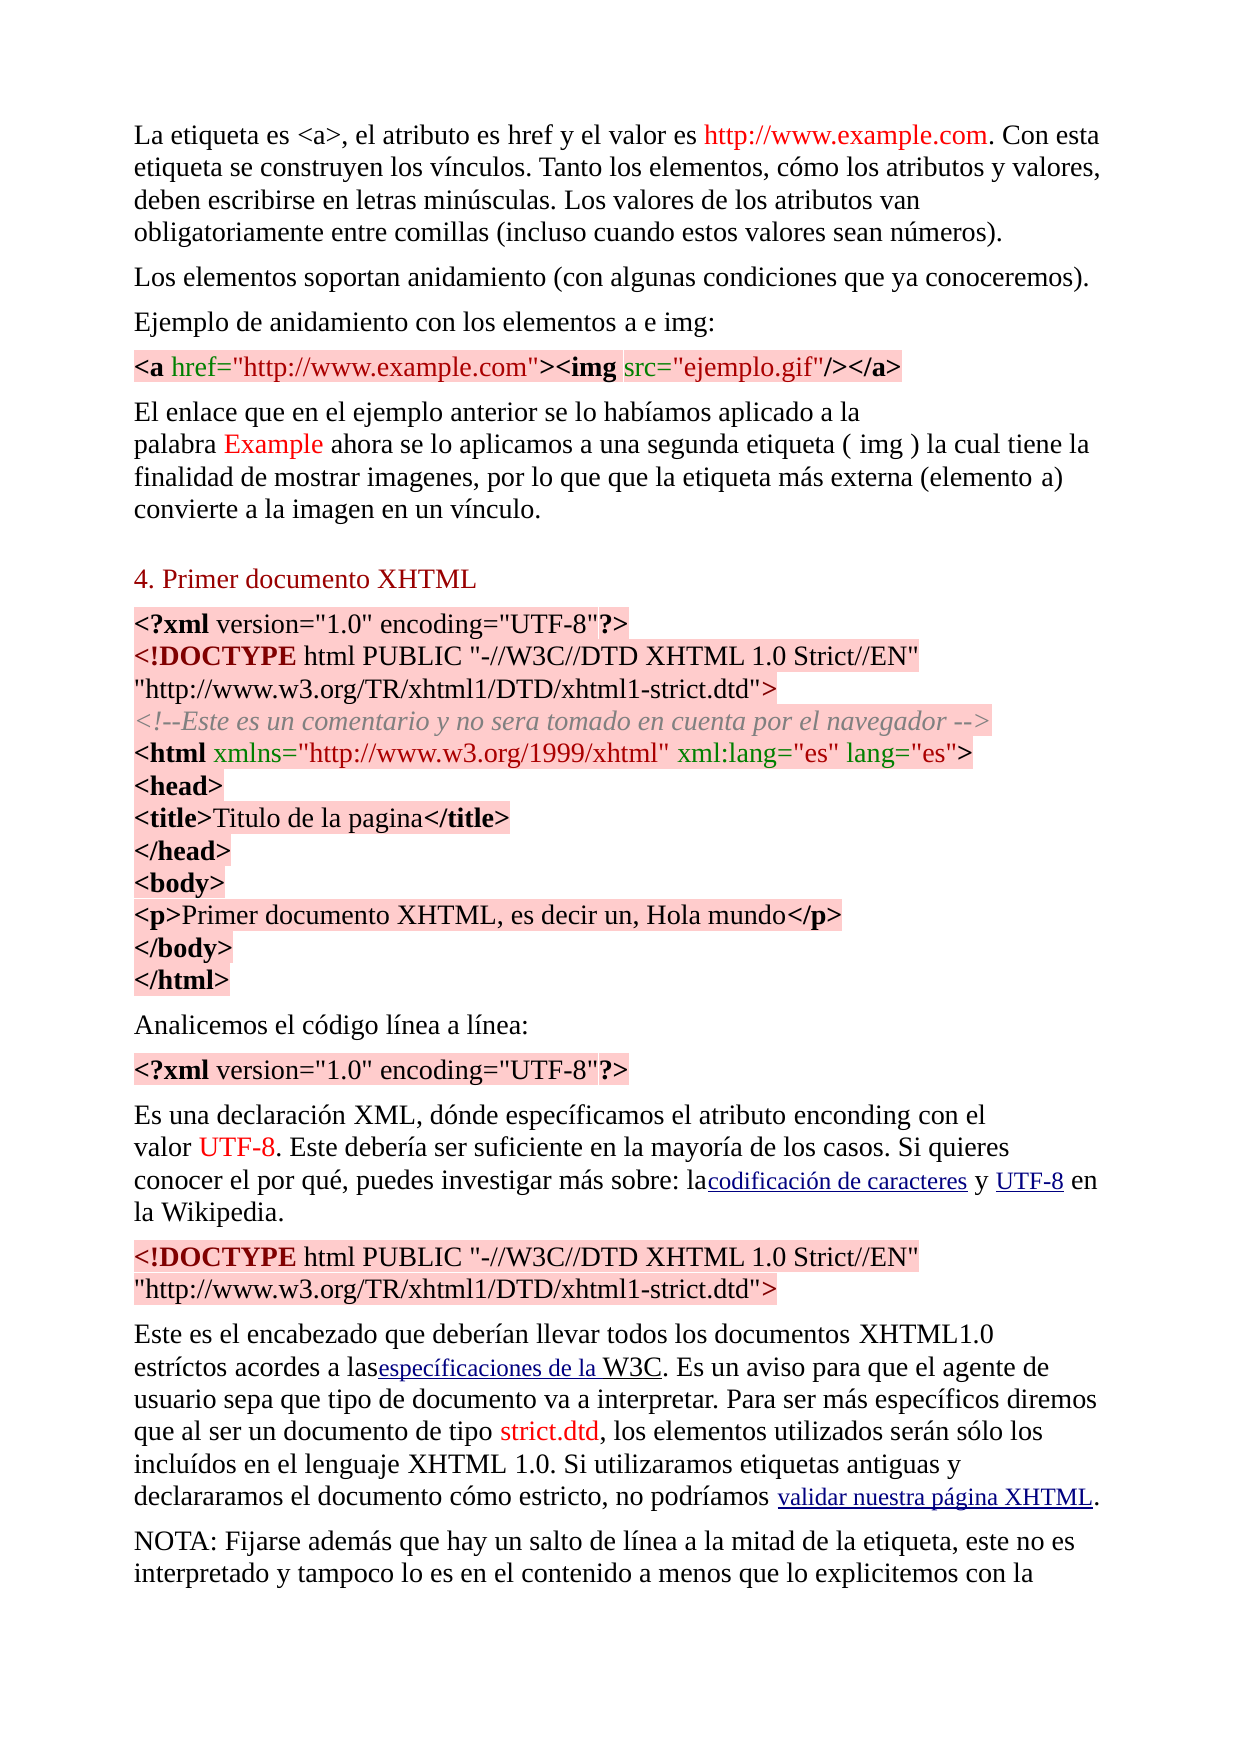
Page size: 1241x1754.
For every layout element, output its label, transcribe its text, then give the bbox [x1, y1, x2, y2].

subtitle 4. Primer documento XHTML [134, 562, 1106, 594]
text Los elementos soportan anidamiento (con algunas condiciones que ya conoceremos). [134, 260, 1106, 293]
text <!DOCTYPE html PUBLIC "-//W3C//DTD XHTML 1.0 Strict//EN" "http://www.w3.org/TR/xhtml1/DTD/xhtml1-strict.dtd"> [134, 1240, 1106, 1305]
text <?xml version="1.0" encoding="UTF-8"?> [134, 1053, 1106, 1085]
text Este es el encabezado que deberían llevar todos los documentos XHTML1.0 estríctos acordes a lasespecíficaciones de la W3C. Es un aviso para que el agente de usuario sepa que tipo de documento va a interpretar. Para ser más específicos diremos que al ser un documento de tipo strict.dtd, los elementos utilizados serán sólo los incluídos en el lenguaje XHTML 1.0. Si utilizaramos etiquetas antiguas y declararamos el documento cómo estricto, no podríamos validar nuestra página XHTML. [134, 1317, 1106, 1512]
text La etiqueta es <a>, el atributo es href y el valor es http://www.example.com. Con esta etiqueta se construyen los vínculos. Tanto los elementos, cómo los atributos y valores, deben escribirse en letras minúsculas. Los valores de los atributos van obligatoriamente entre comillas (incluso cuando estos valores sean números). [134, 118, 1106, 248]
text Analicemos el código línea a línea: [134, 1008, 1106, 1041]
text El enlace que en el ejemplo anterior se lo habíamos aplicado a la palabra Example ahora se lo aplicamos a una segunda etiqueta ( img ) la cual tiene la finalidad de mostrar imagenes, por lo que que la etiqueta más externa (elemento a) convierte a la imagen en un vínculo. [134, 395, 1106, 524]
text NOTA: Fijarse además que hay un salto de línea a la mitad de la etiqueta, este no es interpretado y tampoco lo es en el contenido a menos que lo explicitemos con la [134, 1524, 1106, 1589]
text Ejemplo de anidamiento con los elementos a e img: [134, 305, 1106, 337]
text <a href="http://www.example.com"><img src="ejemplo.gif"/></a> [134, 350, 1106, 382]
text <?xml version="1.0" encoding="UTF-8"?> <!DOCTYPE html PUBLIC "-//W3C//DTD XHTML 1.0 Strict//EN" "http://www.w3.org/TR/xhtml1/DTD/xhtml1-strict.dtd"> <!--Este es un comentario y no sera tomado en cuenta por el navegador --> <html xmlns="http://www.w3.org/1999/xhtml" xml:lang="es" lang="es"> <head> <title>Titulo de la pagina</title> </head> <body> <p>Primer documento XHTML, es decir un, Hola mundo</p> </body> </html> [134, 607, 1106, 996]
text Es una declaración XML, dónde específicamos el atributo enconding con el valor UTF-8. Este debería ser suficiente en la mayoría de los casos. Si quieres conocer el por qué, puedes investigar más sobre: lacodificación de caracteres y UTF-8 en la Wikipedia. [134, 1098, 1106, 1227]
